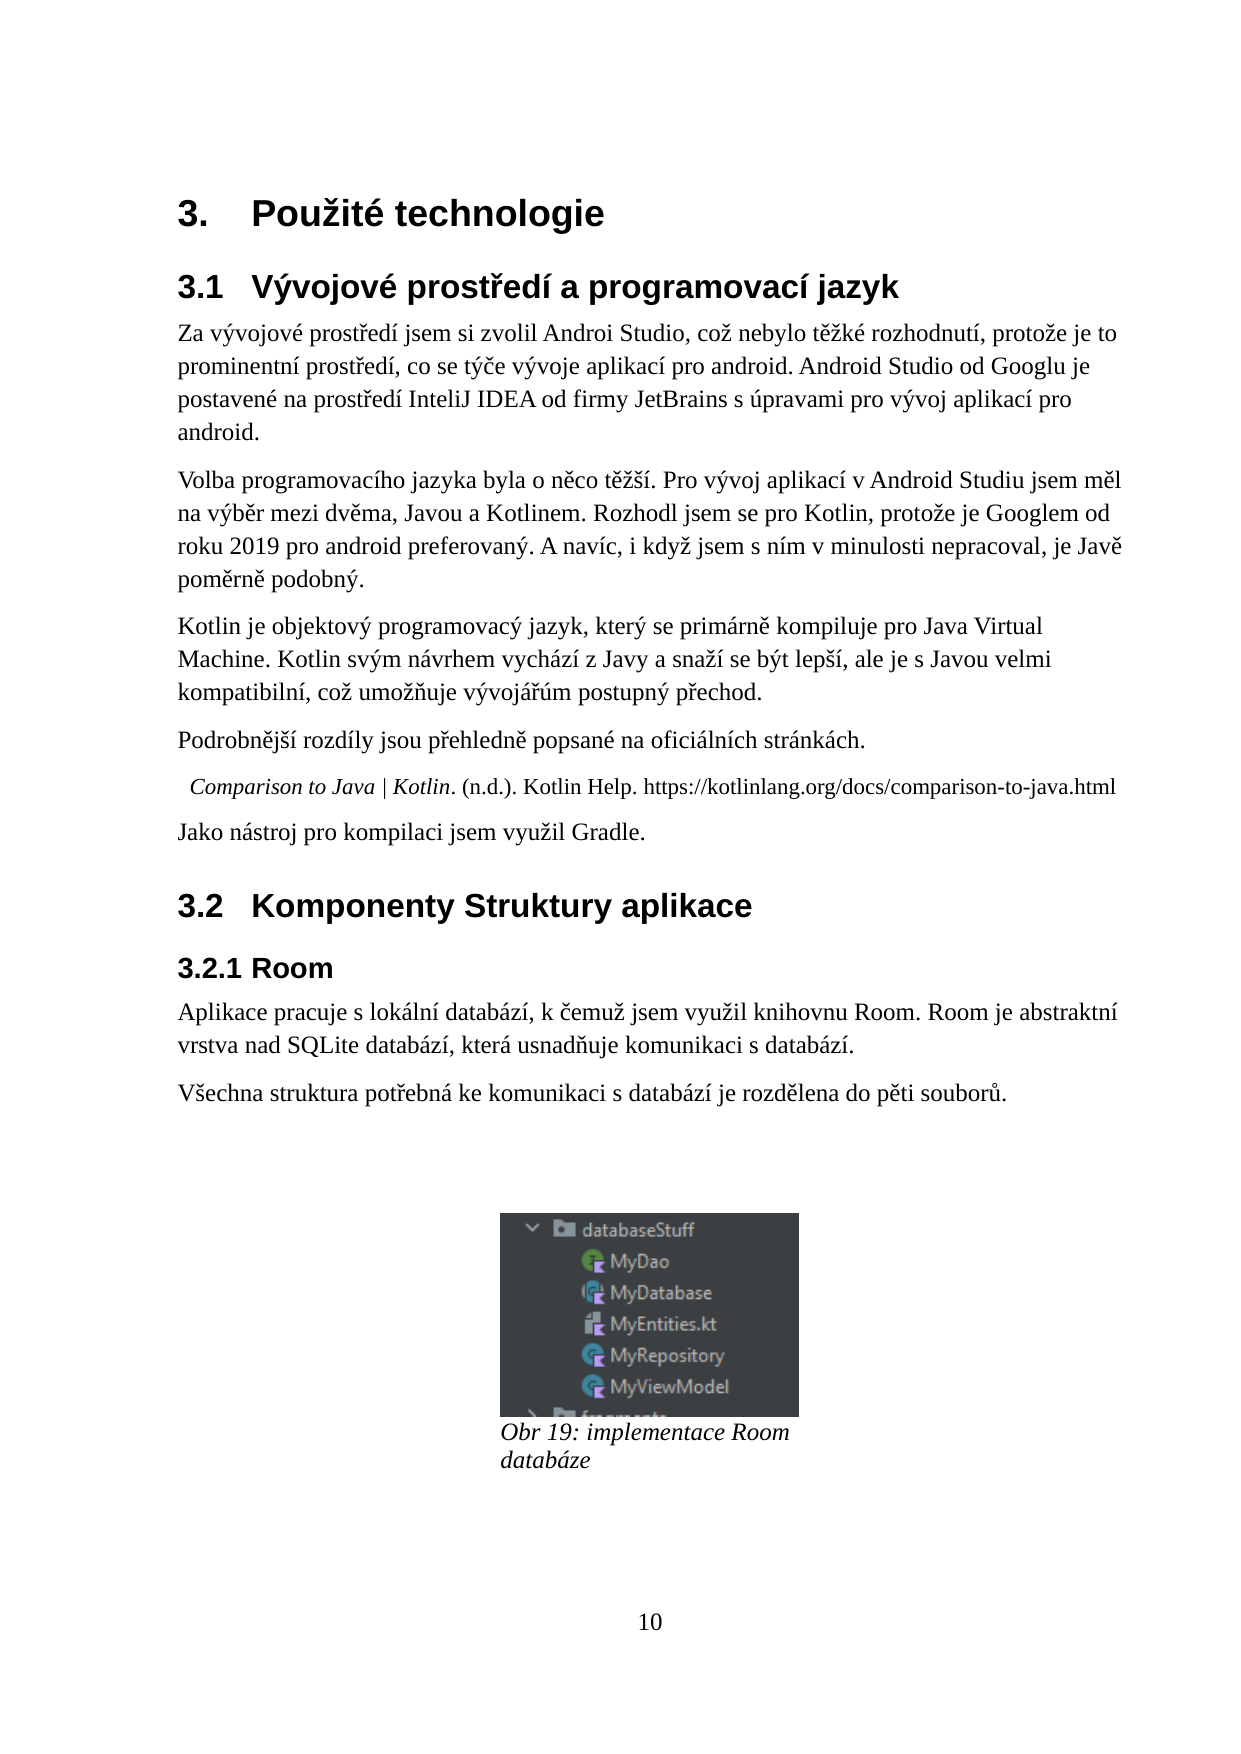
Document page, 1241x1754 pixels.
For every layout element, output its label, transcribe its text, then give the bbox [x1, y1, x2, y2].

picture [500, 1213, 799, 1417]
text Jako nástroj pro kompilaci jsem využil Gradle. [177, 817, 1122, 846]
text Volba programovacího jazyka byla o něco těžší. Pro vývoj aplikací v Android Studiu jsem měl na výběr mezi dvěma, Javou a Kotlinem. Rozhodl jsem se pro Kotlin, protože je Googlem od roku 2019 pro android preferovaný. A navíc, i když jsem s ním v minulosti nepracoval, je Javě poměrně podobný. [177, 465, 1122, 593]
text Všechna struktura potřebná ke komunikaci s databází je rozdělena do pěti souborů. [177, 1078, 1122, 1107]
text Za vývojové prostředí jsem si zvolil Androi Studio, což nebylo těžké rozhodnutí, protože je to prominentní prostředí, co se týče vývoje aplikací pro android. Android Studio od Googlu je postavené na prostředí InteliJ IDEA od firmy JetBrains s úpravami pro vývoj aplikací pro android. [177, 318, 1122, 446]
text Comparison to Java | Kotlin. (n.d.). Kotlin Help. https://kotlinlang.org/docs/comparison-to-java.html [177, 773, 1122, 799]
text Kotlin je objektový programovacý jazyk, který se primárně kompiluje pro Java Virtual Machine. Kotlin svým návrhem vychází z Javy a snaží se být lepší, ale je s Javou velmi kompatibilní, což umožňuje vývojářúm postupný přechod. [177, 611, 1122, 706]
text Aplikace pracuje s lokální databází, k čemuž jsem využil knihovnu Room. Room je abstraktní vrstva nad SQLite databází, která usnadňuje komunikaci s databází. [177, 997, 1122, 1059]
subtitle Room [177, 951, 1122, 985]
text Podrobnější rozdíly jsou přehledně popsané na oficiálních stránkách. [177, 725, 1122, 754]
subtitle Použité technologie [177, 191, 1122, 234]
text Obr 19: implementace Room databáze [500, 1417, 799, 1474]
subtitle Komponenty Struktury aplikace [177, 886, 1122, 924]
subtitle Vývojové prostředí a programovací jazyk [177, 267, 1122, 306]
